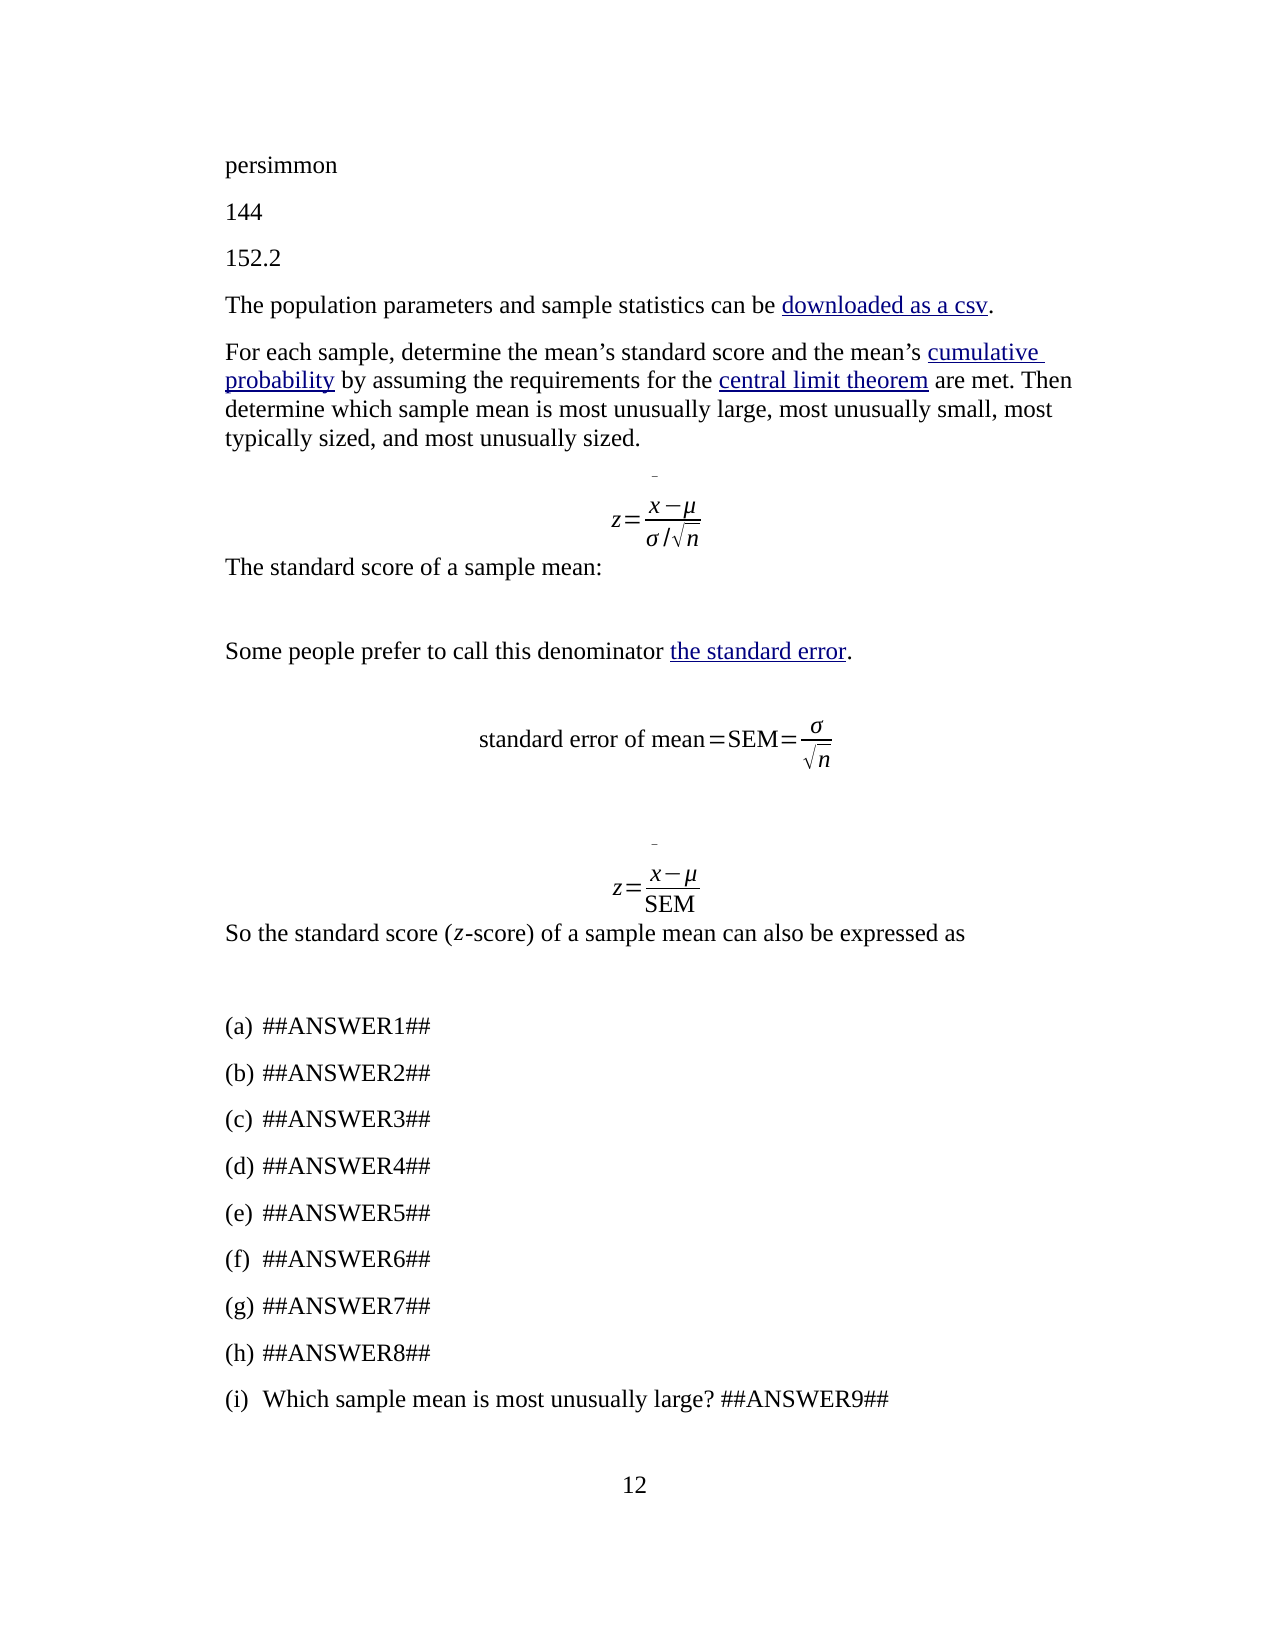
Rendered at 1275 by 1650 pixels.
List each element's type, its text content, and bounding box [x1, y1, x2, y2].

list ##ANSWER8## [225, 1338, 1125, 1367]
list ##ANSWER7## [225, 1291, 1125, 1320]
list So the standard score (-score) of a sample mean can also be expressed as [187, 819, 1125, 947]
list ##ANSWER6## [225, 1244, 1125, 1273]
list ##ANSWER2## [225, 1058, 1125, 1087]
list The standard score of a sample mean: [187, 461, 1125, 580]
list Some people prefer to call this denominator the standard error. [187, 636, 1125, 665]
list ##ANSWER4## [225, 1151, 1125, 1180]
list persimmon [187, 150, 1125, 179]
list ##ANSWER5## [225, 1198, 1125, 1227]
list 144 [187, 197, 1125, 225]
list ##ANSWER3## [225, 1104, 1125, 1133]
list 152.2 [187, 243, 1125, 272]
list For each sample, determine the mean’s standard score and the mean’s cumulative probability by assuming the requirements for the central limit theorem are met. Then determine which sample mean is most unusually large, most unusually small, most typically sized, and most unusually sized. [187, 337, 1125, 452]
list Which sample mean is most unusually large? ##ANSWER9## [225, 1384, 1125, 1413]
list ##ANSWER1## [225, 1011, 1125, 1040]
list The population parameters and sample statistics can be downloaded as a csv. [187, 290, 1125, 319]
